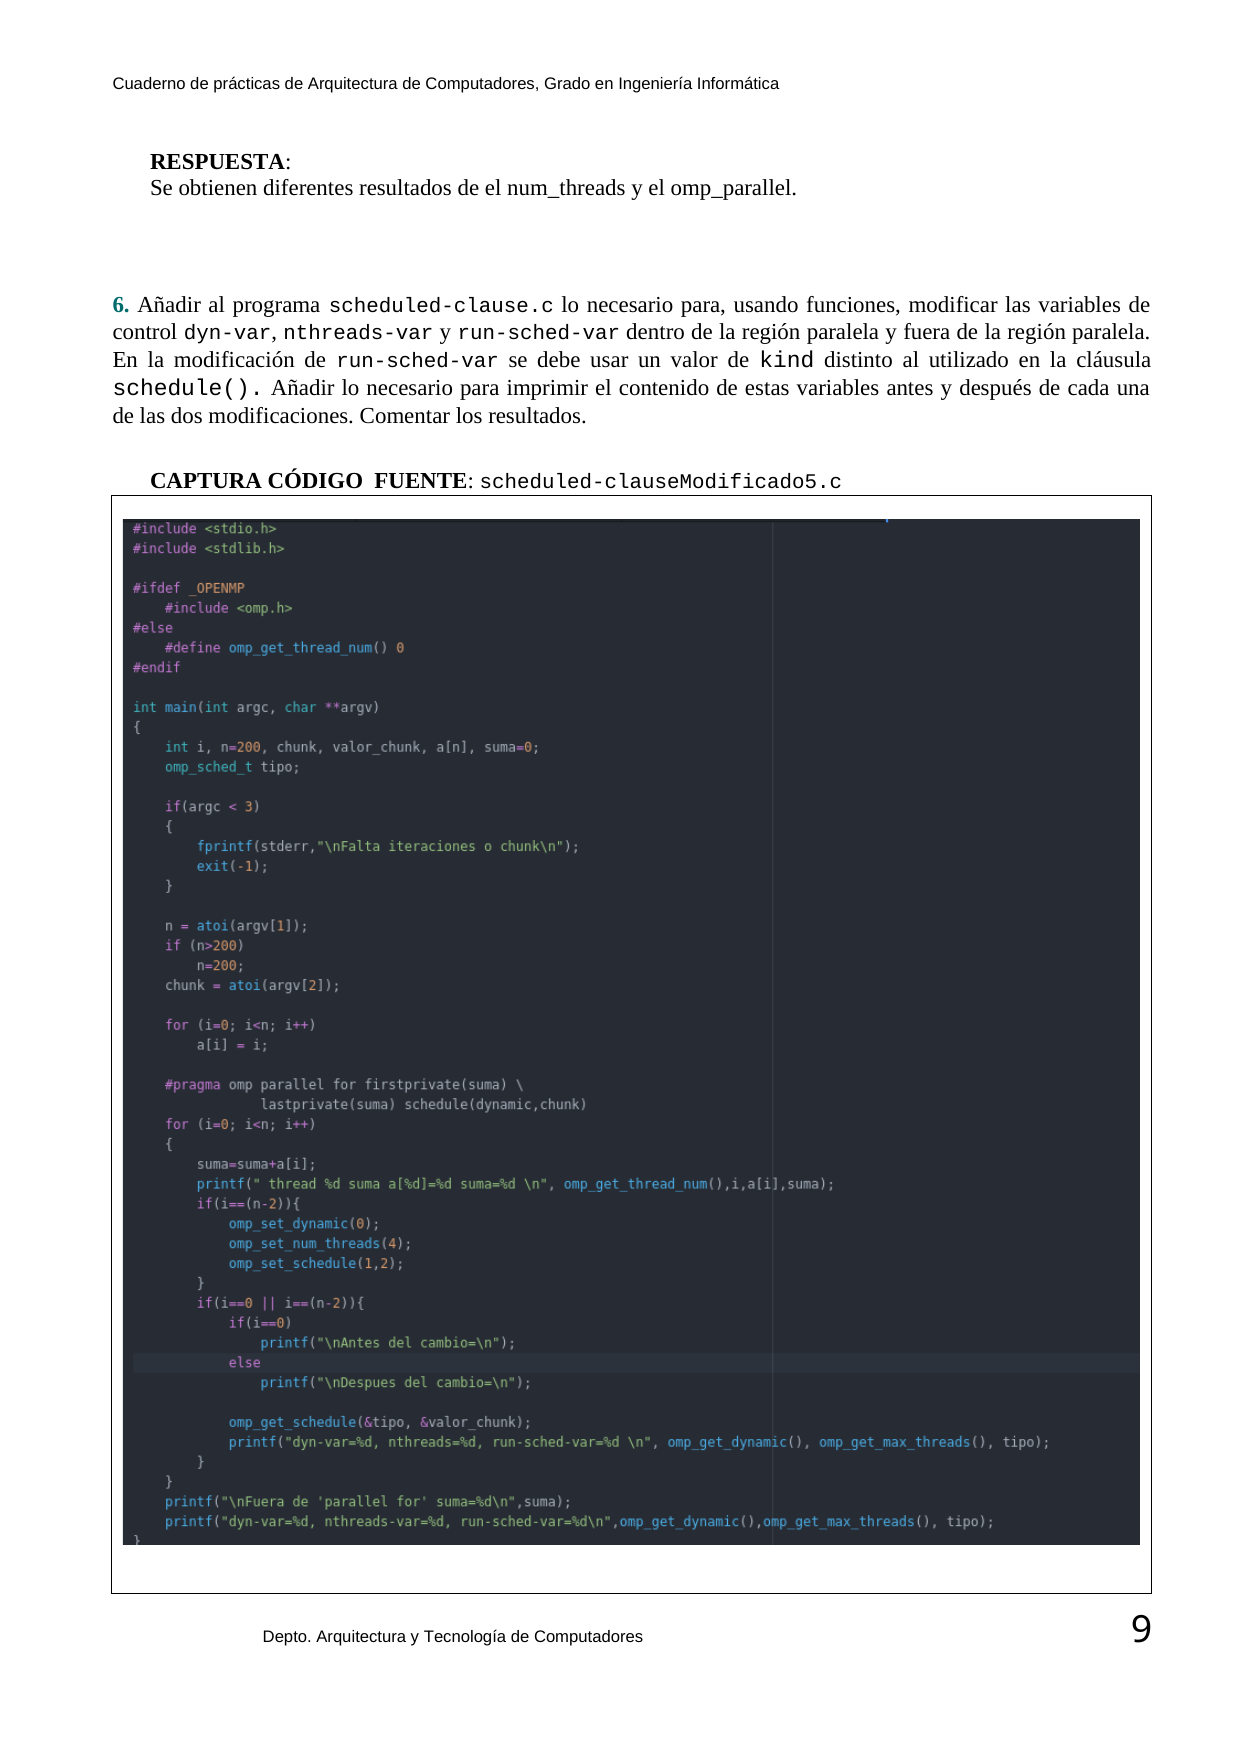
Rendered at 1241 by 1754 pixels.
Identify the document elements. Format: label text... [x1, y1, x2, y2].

list 6. Añadir al programa scheduled-clause.c lo necesario para, usando funciones, modificar las variables de control dyn-var, nthreads-var y run-sched-var dentro de la región paralela y fuera de la región paralela. En la modificación de run-sched-var se debe usar un valor de kind distinto al utilizado en la cláusula schedule(). Añadir lo necesario para imprimir el contenido de estas variables antes y después de cada una de las dos modificaciones. Comentar los resultados. [112, 291, 1152, 429]
table_header [112, 496, 1151, 1593]
text RESPUESTA: [150, 148, 1152, 174]
picture [122, 519, 1140, 1545]
text CAPTURA CÓDIGO FUENTE: scheduled-clauseModificado5.c [150, 467, 1152, 495]
text Se obtienen diferentes resultados de el num_threads y el omp_parallel. [150, 174, 1152, 200]
